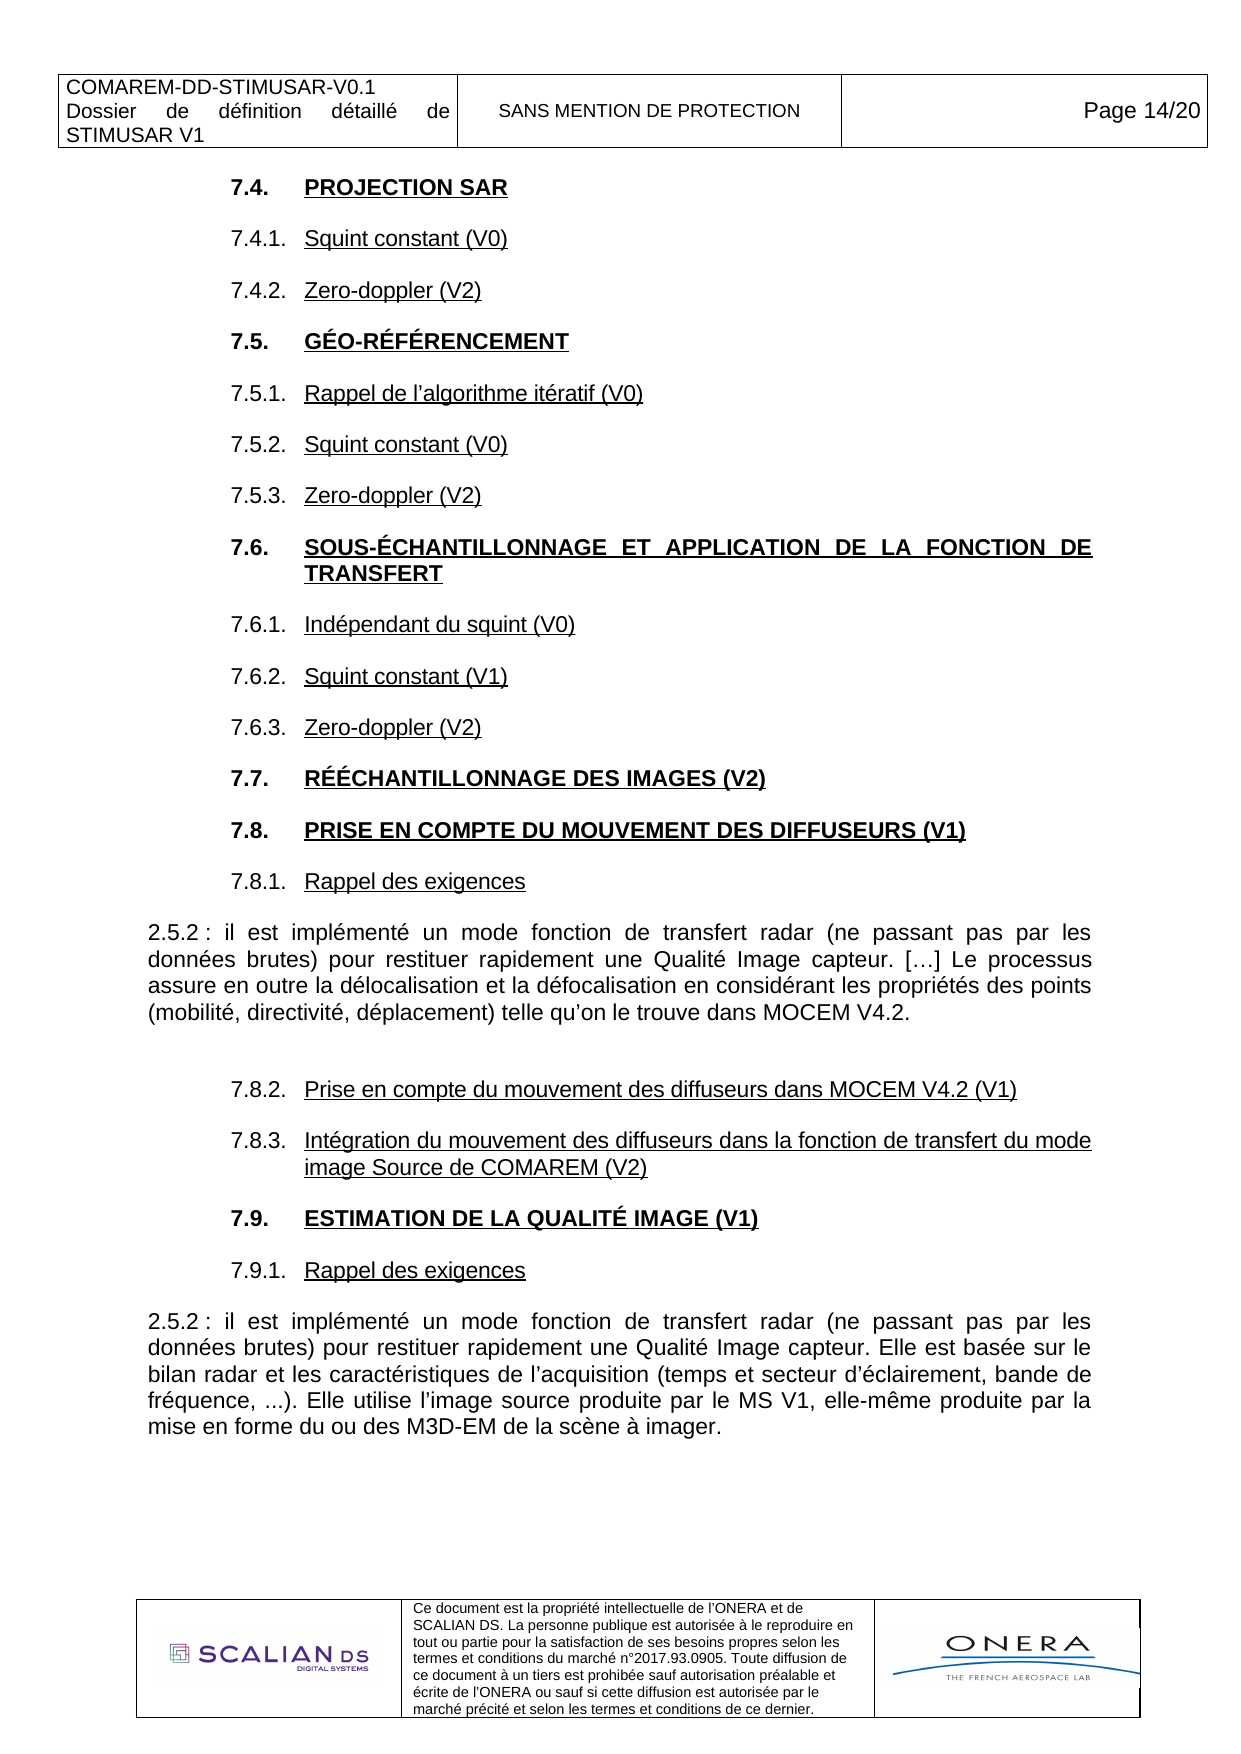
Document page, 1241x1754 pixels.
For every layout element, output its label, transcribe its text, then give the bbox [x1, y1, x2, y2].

subtitle Indépendant du squint (V0) [230, 611, 1093, 638]
subtitle Zero-doppler (V2) [230, 482, 1093, 508]
subtitle Intégration du mouvement des diffuseurs dans la fonction de transfert du mode image Source de COMAREM (V2) [230, 1127, 1093, 1180]
subtitle Prise en compte du mouvement des diffuseurs (V1) [230, 817, 1093, 843]
subtitle Squint constant (V0) [230, 225, 1093, 252]
subtitle Rappel des exigences [230, 1257, 1093, 1283]
picture [154, 1630, 384, 1687]
subtitle Squint constant (V1) [230, 663, 1093, 689]
subtitle Zero-doppler (V2) [230, 714, 1093, 740]
text 2.5.2 : il est implémenté un mode fonction de transfert radar (ne passant pas par les données brutes) pour restituer rapidement une Qualité Image capteur. […] Le processus assure en outre la délocalisation et la défocalisation en considérant les propriétés des points (mobilité, directivité, déplacement) telle qu’on le trouve dans MOCEM V4.2. [148, 919, 1093, 1025]
picture [885, 1628, 1140, 1688]
text 2.5.2 : il est implémenté un mode fonction de transfert radar (ne passant pas par les données brutes) pour restituer rapidement une Qualité Image capteur. Elle est basée sur le bilan radar et les caractéristiques de l’acquisition (temps et secteur d’éclairement, bande de fréquence, ...). Elle utilise l’image source produite par le MS V1, elle-même produite par la mise en forme du ou des M3D-EM de la scène à imager. [148, 1308, 1093, 1440]
subtitle Géo-référencement [230, 328, 1093, 354]
subtitle Projection SAR [230, 174, 1093, 200]
subtitle Rappel de l’algorithme itératif (V0) [230, 379, 1093, 406]
subtitle Rappel des exigences [230, 868, 1093, 894]
subtitle Sous-échantillonnage et application de la fonction de transfert [230, 533, 1093, 586]
subtitle Squint constant (V0) [230, 431, 1093, 457]
subtitle Zero-doppler (V2) [230, 277, 1093, 303]
subtitle Prise en compte du mouvement des diffuseurs dans MOCEM V4.2 (V1) [230, 1076, 1093, 1102]
subtitle Estimation de la qualité image (V1) [230, 1205, 1093, 1232]
subtitle Rééchantillonnage des images (V2) [230, 765, 1093, 792]
